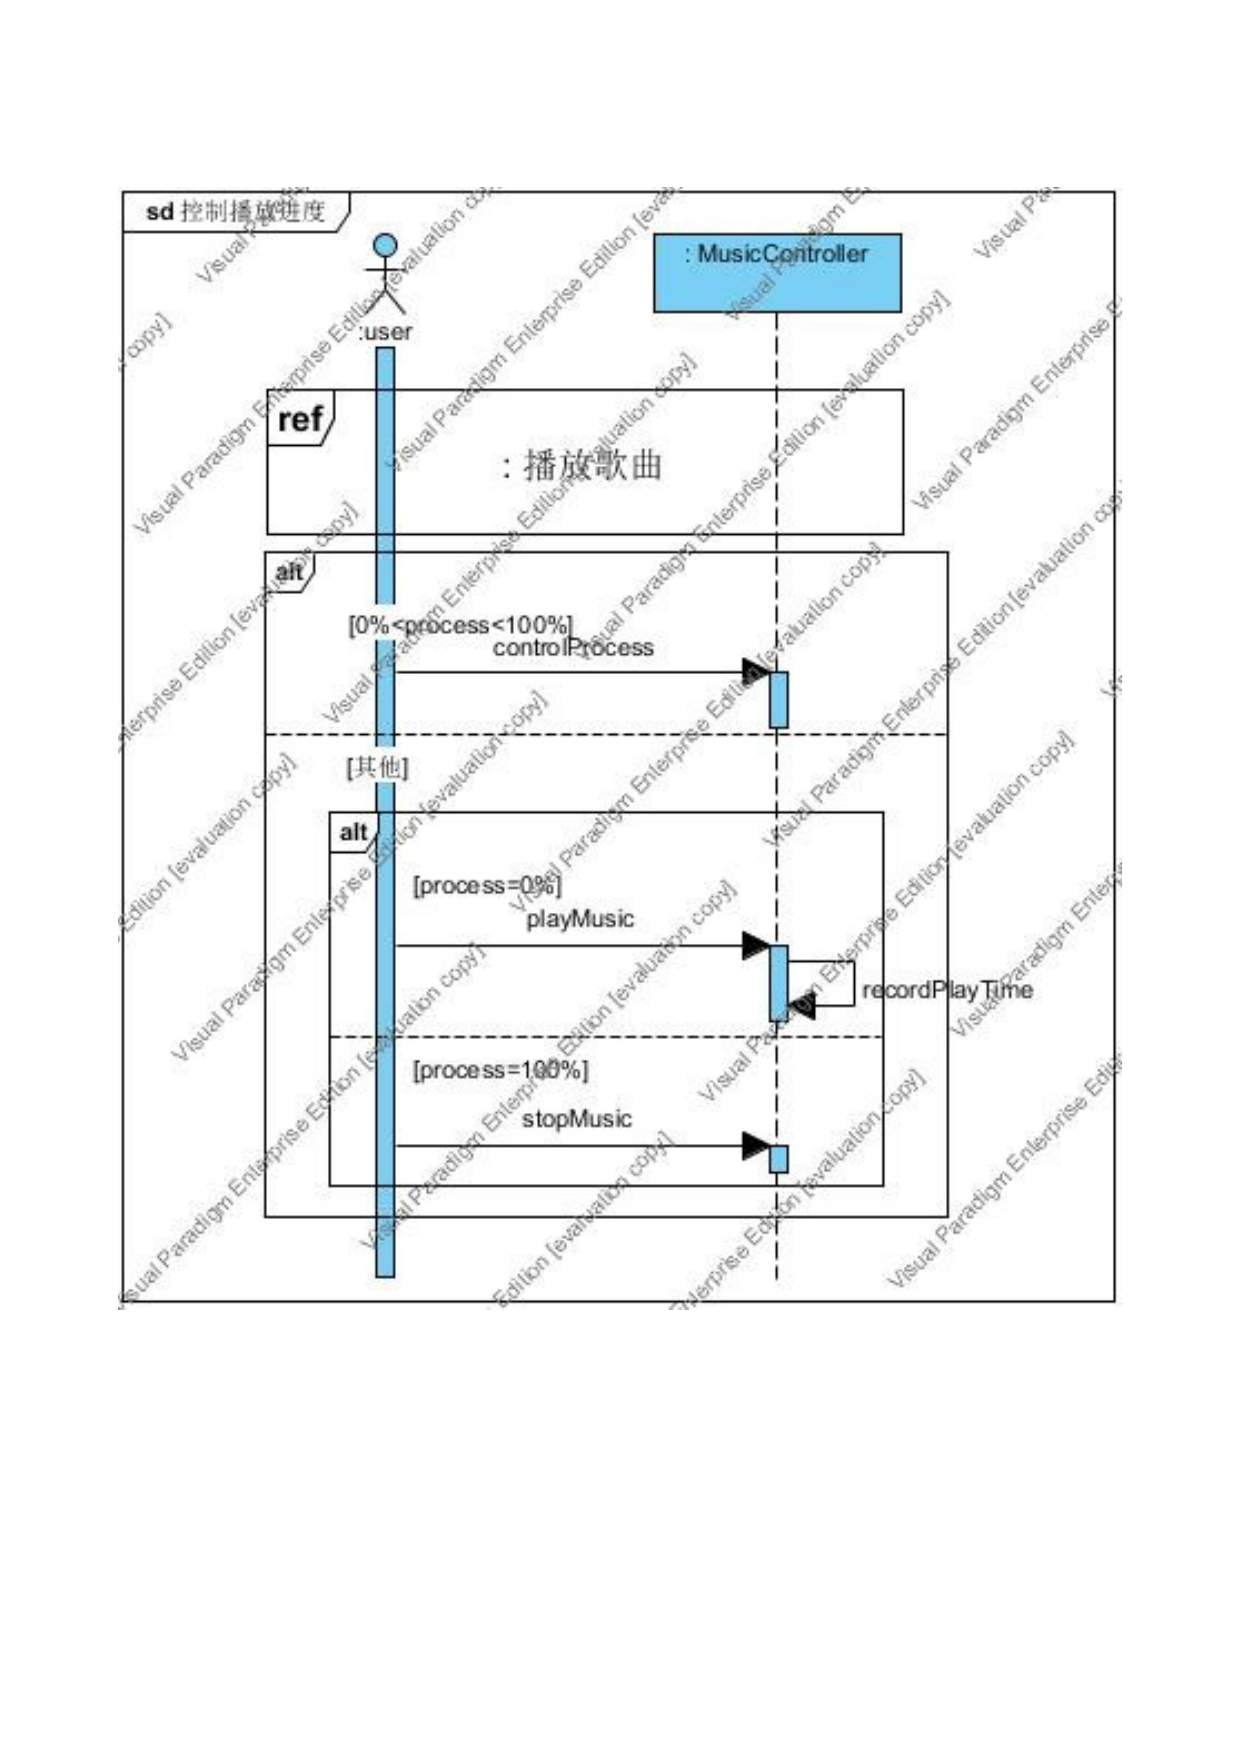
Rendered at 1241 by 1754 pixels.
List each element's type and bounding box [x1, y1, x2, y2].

picture [118, 187, 1123, 1310]
